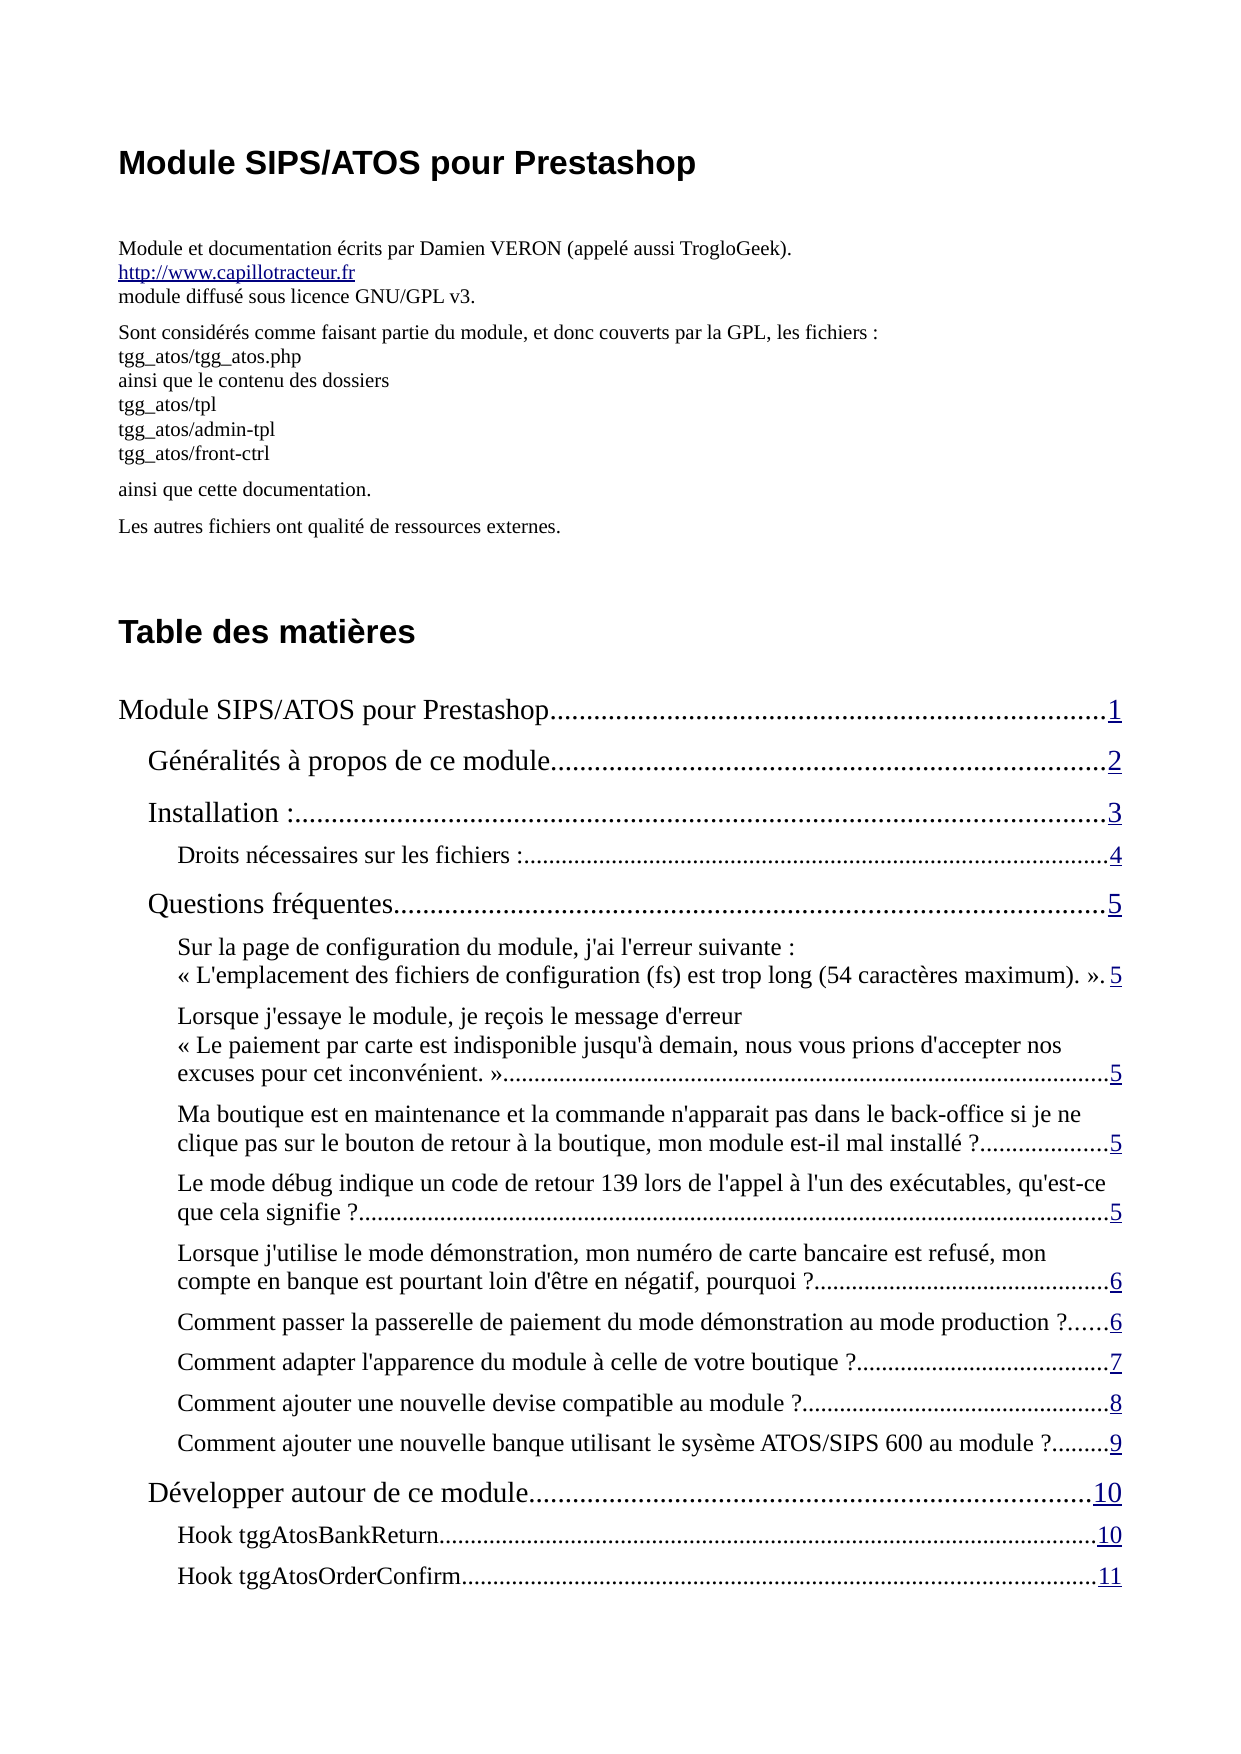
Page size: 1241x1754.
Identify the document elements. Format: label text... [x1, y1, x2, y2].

text Lorsque j'essaye le module, je reçois le message d'erreur « Le paiement par carte est indisponible jusqu'à demain, nous vous prions d'accepter nos excuses pour cet inconvénient. » 5 [177, 1001, 1122, 1087]
text Comment adapter l'apparence du module à celle de votre boutique ?. 7 [177, 1347, 1122, 1376]
text Hook tggAtosOrderConfirm 11 [177, 1561, 1122, 1589]
subtitle Table des matières [118, 612, 1122, 650]
text Sur la page de configuration du module, j'ai l'erreur suivante : « L'emplacement des fichiers de configuration (fs) est trop long (54 caractères maximum). » 5 [177, 932, 1122, 989]
text Le mode débug indique un code de retour 139 lors de l'appel à l'un des exécutables, qu'est-ce que cela signifie ? 5 [177, 1168, 1122, 1226]
text Comment ajouter une nouvelle devise compatible au module ? 8 [177, 1388, 1122, 1417]
text Questions fréquentes 5 [148, 886, 1122, 920]
text ainsi que cette documentation. [118, 477, 1122, 501]
text Généralités à propos de ce module 2 [148, 743, 1122, 777]
text Module et documentation écrits par Damien VERON (appelé aussi TrogloGeek). http://www.capillotracteur.fr module diffusé sous licence GNU/GPL v3. [118, 236, 1122, 308]
text Droits nécessaires sur les fichiers : 4 [177, 840, 1122, 869]
subtitle Module SIPS/ATOS pour Prestashop [118, 143, 1122, 182]
text Ma boutique est en maintenance et la commande n'apparait pas dans le back-office si je ne clique pas sur le bouton de retour à la boutique, mon module est-il mal installé ? 5 [177, 1099, 1122, 1157]
text Comment ajouter une nouvelle banque utilisant le sysème ATOS/SIPS 600 au module ? 9 [177, 1428, 1122, 1457]
text Sont considérés comme faisant partie du module, et donc couverts par la GPL, les fichiers : tgg_atos/tgg_atos.php ainsi que le contenu des dossiers tgg_atos/tpl tgg_atos/admin-tpl tgg_atos/front-ctrl [118, 320, 1122, 464]
text Les autres fichiers ont qualité de ressources externes. [118, 514, 1122, 538]
text Module SIPS/ATOS pour Prestashop 1 [118, 692, 1122, 726]
text Installation : 3 [148, 795, 1122, 828]
text Développer autour de ce module 10 [148, 1475, 1122, 1508]
text Hook tggAtosBankReturn 10 [177, 1520, 1122, 1549]
text Lorsque j'utilise le mode démonstration, mon numéro de carte bancaire est refusé, mon compte en banque est pourtant loin d'être en négatif, pourquoi ? 6 [177, 1238, 1122, 1295]
text Comment passer la passerelle de paiement du mode démonstration au mode production ? 6 [177, 1307, 1122, 1336]
